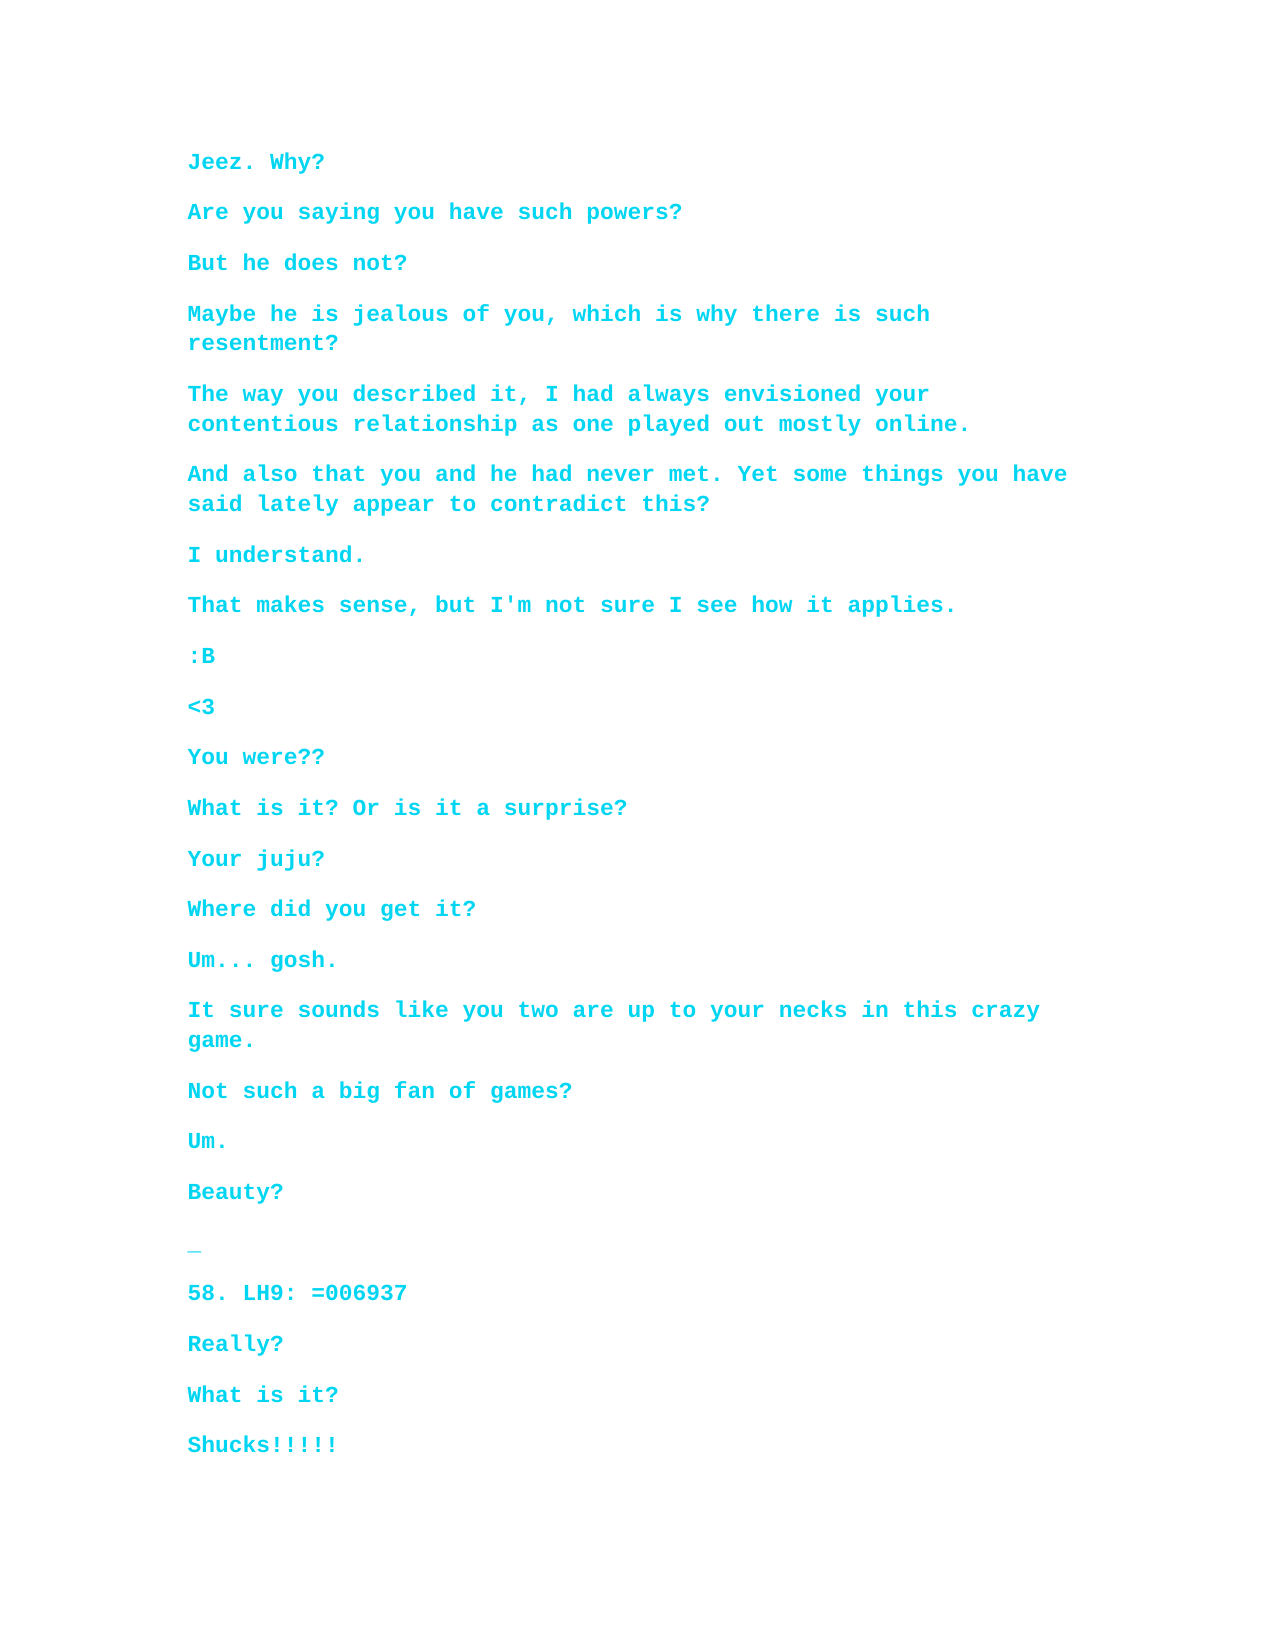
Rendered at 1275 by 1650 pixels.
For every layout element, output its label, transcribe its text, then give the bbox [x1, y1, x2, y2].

text Your juju? [187, 847, 1087, 873]
text Really? [187, 1332, 1087, 1358]
text Um. [187, 1130, 1087, 1156]
text <3 [187, 695, 1087, 721]
text Are you saying you have such powers? [187, 201, 1087, 227]
text Beauty? [187, 1180, 1087, 1206]
text The way you described it, I had always envisioned your contentious relationship as one played out mostly online. [187, 382, 1087, 438]
text Maybe he is jealous of you, which is why there is such resentment? [187, 302, 1087, 358]
text _ [187, 1231, 1087, 1257]
text That makes sense, but I'm not sure I see how it applies. [187, 594, 1087, 620]
text You were?? [187, 746, 1087, 772]
text What is it? [187, 1383, 1087, 1409]
text Shucks!!!!! [187, 1433, 1087, 1459]
text Not such a big fan of games? [187, 1079, 1087, 1105]
text It sure sounds like you two are up to your necks in this crazy game. [187, 999, 1087, 1054]
text Um... gosh. [187, 948, 1087, 974]
text What is it? Or is it a surprise? [187, 796, 1087, 822]
text But he does not? [187, 251, 1087, 277]
text :B [187, 644, 1087, 670]
text Where did you get it? [187, 897, 1087, 923]
text And also that you and he had never met. Yet some things you have said lately appear to contradict this? [187, 463, 1087, 518]
text 58. LH9: =006937 [187, 1282, 1087, 1308]
text I understand. [187, 543, 1087, 569]
text Jeez. Why? [187, 150, 1087, 176]
